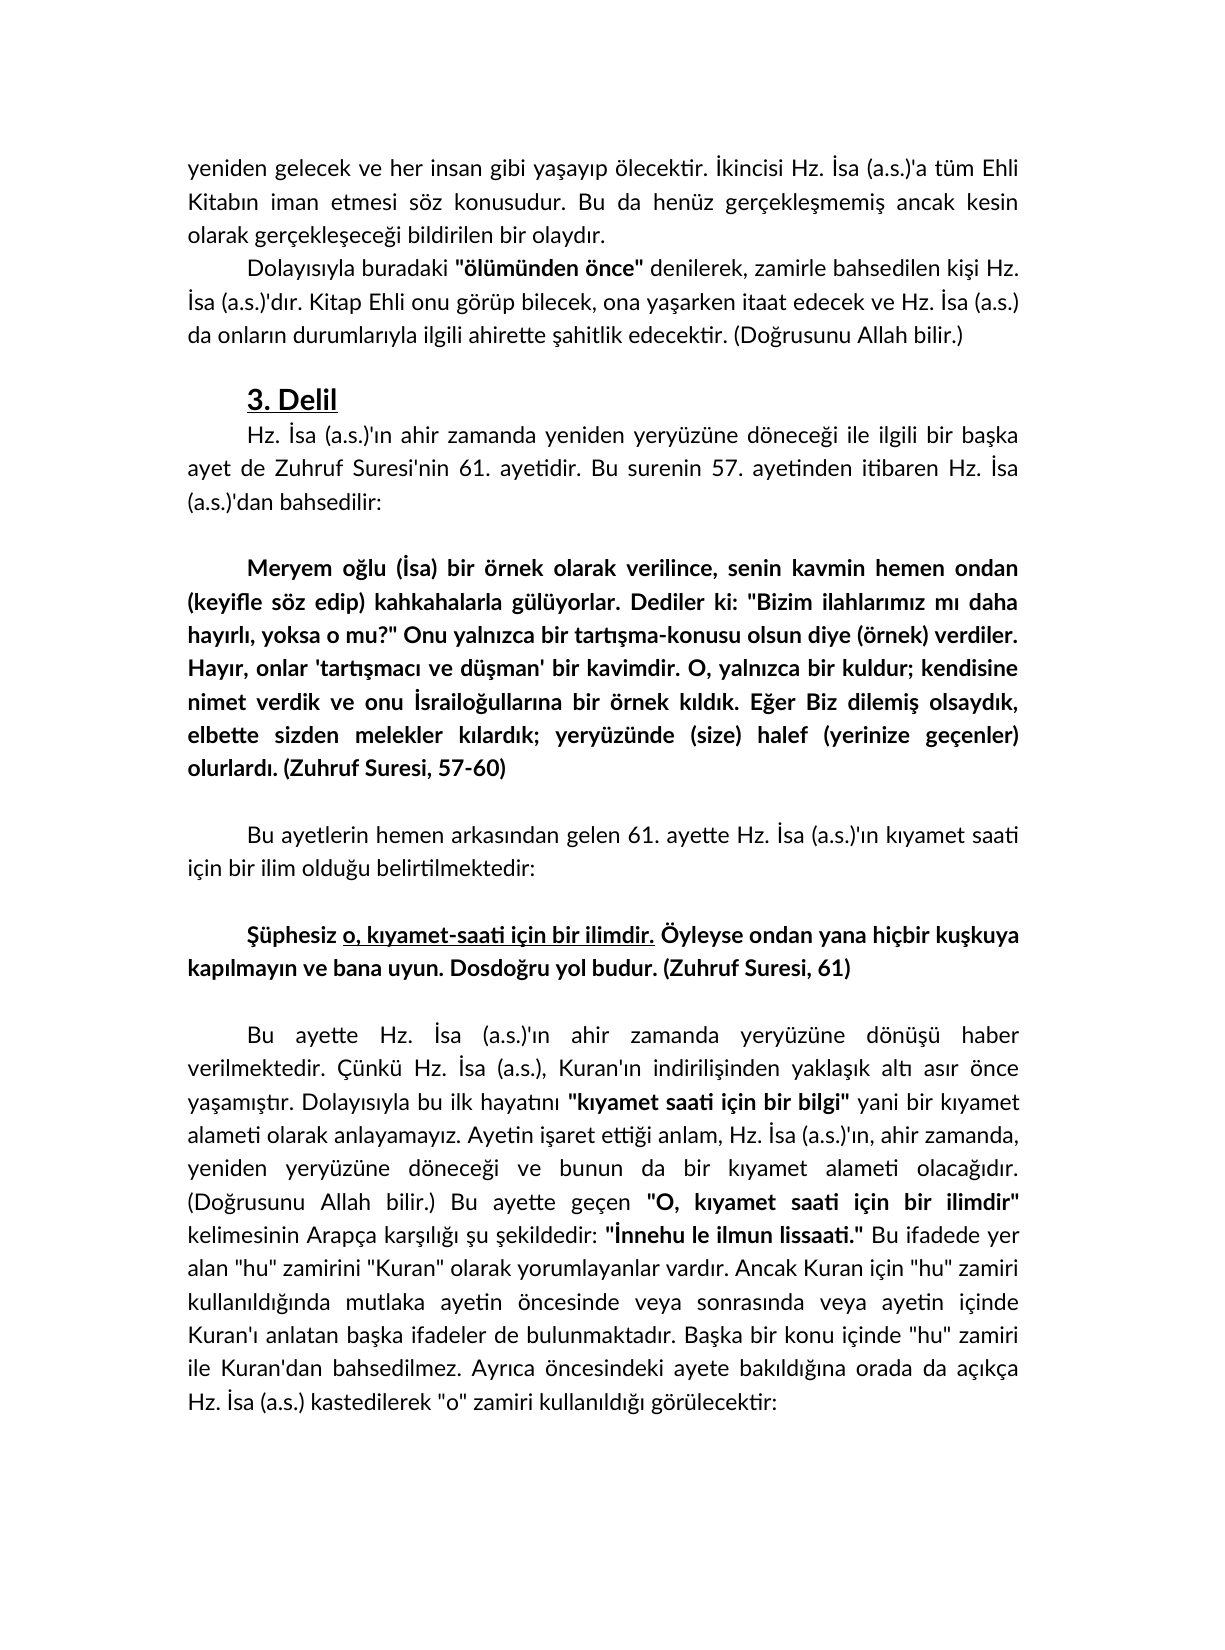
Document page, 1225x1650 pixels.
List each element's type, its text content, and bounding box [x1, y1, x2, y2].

text Şüphesiz o, kıyamet-saati için bir ilimdir. Öyleyse ondan yana hiçbir kuşkuya kapılmayın ve bana uyun. Dosdoğru yol budur. (Zuhruf Suresi, 61) [187, 917, 1020, 983]
text Bu ayette Hz. İsa (a.s.)'ın ahir zamanda yeryüzüne dönüşü haber verilmektedir. Çünkü Hz. İsa (a.s.), Kuran'ın indirilişinden yaklaşık altı asır önce yaşamıştır. Dolayısıyla bu ilk hayatını "kıyamet saati için bir bilgi" yani bir kıyamet alameti olarak anlayamayız. Ayetin işaret ettiği anlam, Hz. İsa (a.s.)'ın, ahir zamanda, yeniden yeryüzüne döneceği ve bunun da bir kıyamet alameti olacağıdır. (Doğrusunu Allah bilir.) Bu ayette geçen "O, kıyamet saati için bir ilimdir" kelimesinin Arapça karşılığı şu şekildedir: "İnnehu le ilmun lissaati." Bu ifadede yer alan "hu" zamirini "Kuran" olarak yorumlayanlar vardır. Ancak Kuran için "hu" zamiri kullanıldığında mutlaka ayetin öncesinde veya sonrasında veya ayetin içinde Kuran'ı anlatan başka ifadeler de bulunmaktadır. Başka bir konu içinde "hu" zamiri ile Kuran'dan bahsedilmez. Ayrıca öncesindeki ayete bakıldığına orada da açıkça Hz. İsa (a.s.) kastedilerek "o" zamiri kullanıldığı görülecektir: [187, 1017, 1020, 1417]
text yeniden gelecek ve her insan gibi yaşayıp ölecektir. İkincisi Hz. İsa (a.s.)'a tüm Ehli Kitabın iman etmesi söz konusudur. Bu da henüz gerçekleşmemiş ancak kesin olarak gerçekleşeceği bildirilen bir olaydır. [187, 150, 1020, 250]
text Meryem oğlu (İsa) bir örnek olarak verilince, senin kavmin hemen ondan (keyifle söz edip) kahkahalarla gülüyorlar. Dediler ki: "Bizim ilahlarımız mı daha hayırlı, yoksa o mu?" Onu yalnızca bir tartışma-konusu olsun diye (örnek) verdiler. Hayır, onlar 'tartışmacı ve düşman' bir kavimdir. O, yalnızca bir kuldur; kendisine nimet verdik ve onu İsrailoğullarına bir örnek kıldık. Eğer Biz dilemiş olsaydık, elbette sizden melekler kılardık; yeryüzünde (size) halef (yerinize geçenler) olurlardı. (Zuhruf Suresi, 57-60) [187, 550, 1020, 783]
text Dolayısıyla buradaki "ölümünden önce" denilerek, zamirle bahsedilen kişi Hz. İsa (a.s.)'dır. Kitap Ehli onu görüp bilecek, ona yaşarken itaat edecek ve Hz. İsa (a.s.) da onların durumlarıyla ilgili ahirette şahitlik edecektir. (Doğrusunu Allah bilir.) [187, 250, 1020, 350]
text Hz. İsa (a.s.)'ın ahir zamanda yeniden yeryüzüne döneceği ile ilgili bir başka ayet de Zuhruf Suresi'nin 61. ayetidir. Bu surenin 57. ayetinden itibaren Hz. İsa (a.s.)'dan bahsedilir: [187, 417, 1020, 517]
text Bu ayetlerin hemen arkasından gelen 61. ayette Hz. İsa (a.s.)'ın kıyamet saati için bir ilim olduğu belirtilmektedir: [187, 817, 1020, 883]
text 3. Delil [187, 383, 1020, 417]
